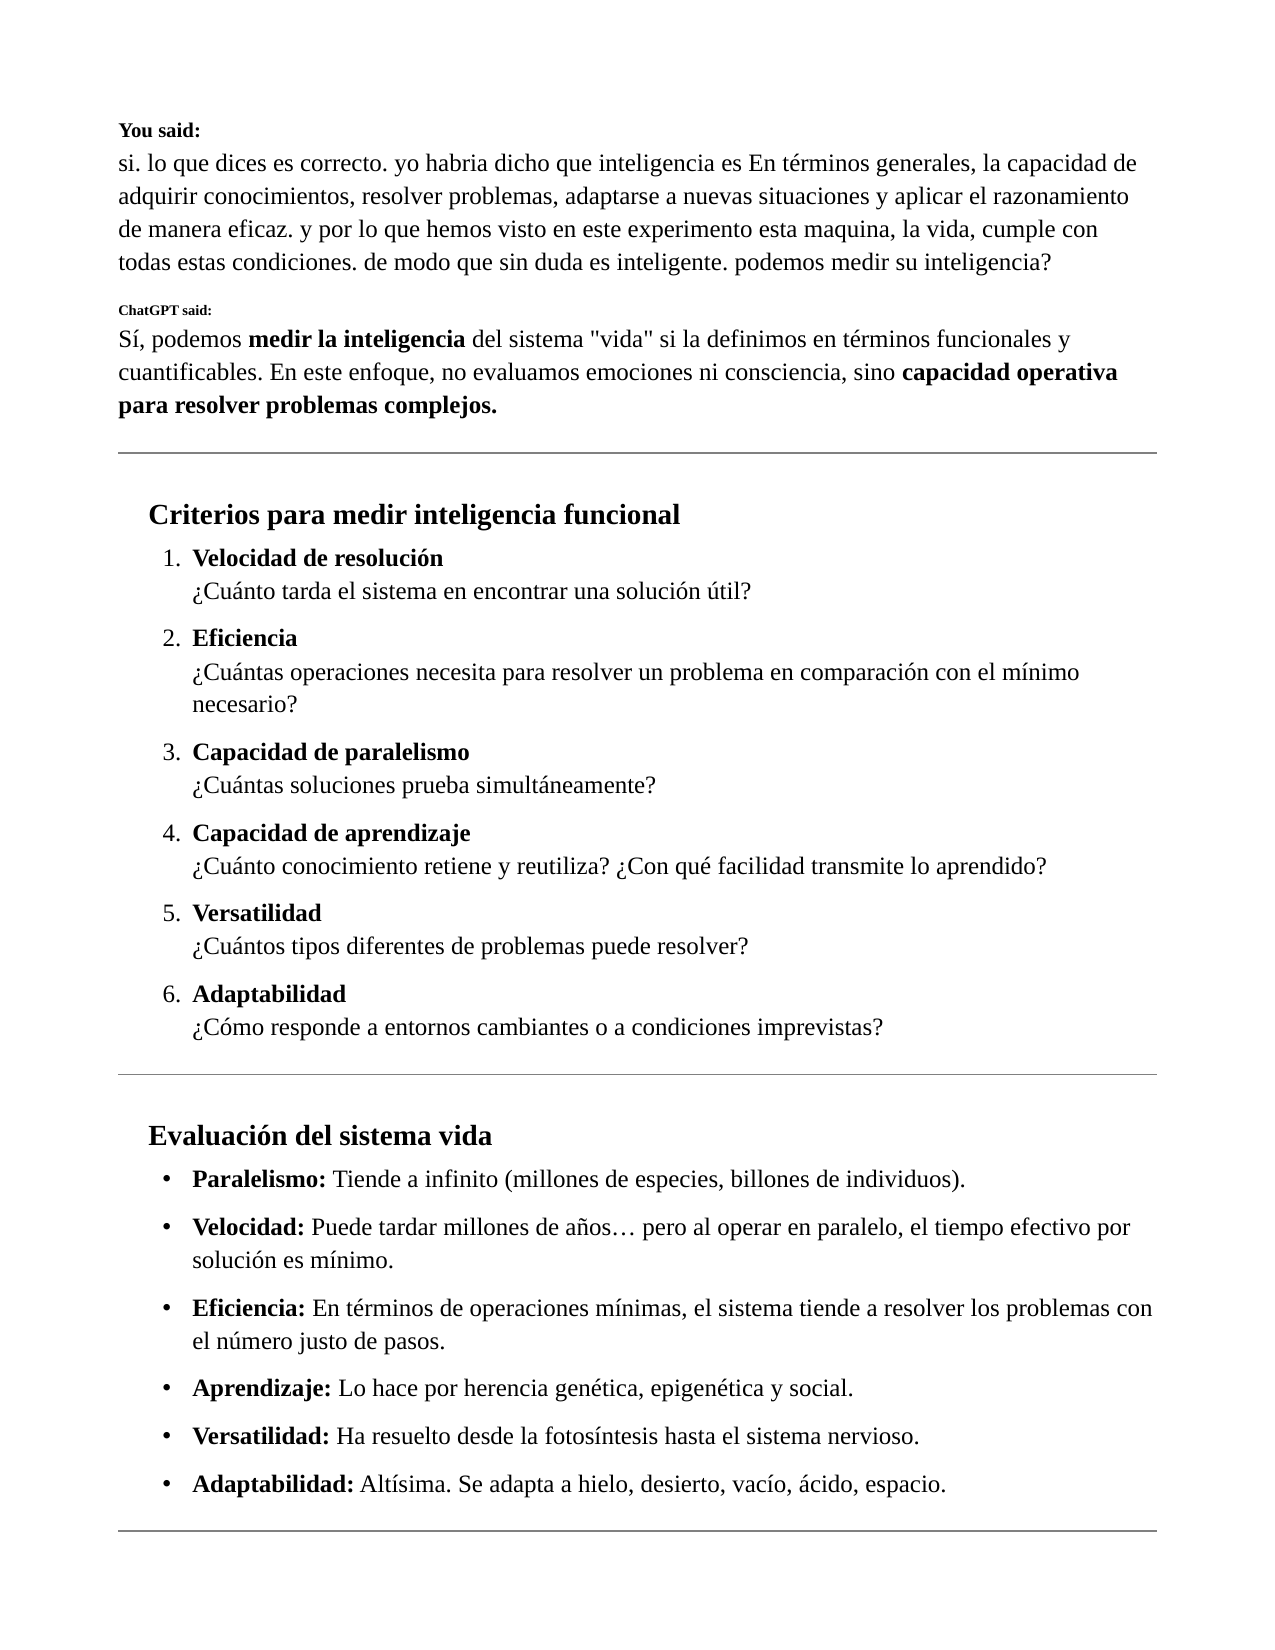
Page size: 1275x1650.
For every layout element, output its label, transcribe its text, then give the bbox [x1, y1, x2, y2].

list Capacidad de paralelismo ¿Cuántas soluciones prueba simultáneamente? [162, 737, 1157, 799]
list Aprendizaje: Lo hace por herencia genética, epigenética y social. [162, 1373, 1157, 1402]
text Sí, podemos medir la inteligencia del sistema "vida" si la definimos en términos funcionales y cuantificables. En este enfoque, no evaluamos emociones ni consciencia, sino capacidad operativa para resolver problemas complejos. [118, 324, 1157, 419]
subtitle You said: [118, 118, 1157, 142]
text si. lo que dices es correcto. yo habria dicho que inteligencia es En términos generales, la capacidad de adquirir conocimientos, resolver problemas, adaptarse a nuevas situaciones y aplicar el razonamiento de manera eficaz. y por lo que hemos visto en este experimento esta maquina, la vida, cumple con todas estas condiciones. de modo que sin duda es inteligente. podemos medir su inteligencia? [118, 148, 1157, 276]
list Adaptabilidad ¿Cómo responde a entornos cambiantes o a condiciones imprevistas? [162, 979, 1157, 1041]
list Versatilidad: Ha resuelto desde la fotosíntesis hasta el sistema nervioso. [162, 1421, 1157, 1450]
list Adaptabilidad: Altísima. Se adapta a hielo, desierto, vacío, ácido, espacio. [162, 1469, 1157, 1497]
list Eficiencia: En términos de operaciones mínimas, el sistema tiende a resolver los problemas con el número justo de pasos. [162, 1293, 1157, 1354]
list Velocidad de resolución ¿Cuánto tarda el sistema en encontrar una solución útil? [162, 543, 1157, 605]
list Paralelismo: Tiende a infinito (millones de especies, billones de individuos). [162, 1164, 1157, 1193]
subtitle ChatGPT said: [118, 301, 1157, 318]
subtitle 📐 Criterios para medir inteligencia funcional [118, 497, 1157, 530]
list Capacidad de aprendizaje ¿Cuánto conocimiento retiene y reutiliza? ¿Con qué facilidad transmite lo aprendido? [162, 818, 1157, 879]
list Eficiencia ¿Cuántas operaciones necesita para resolver un problema en comparación con el mínimo necesario? [162, 623, 1157, 718]
list Velocidad: Puede tardar millones de años… pero al operar en paralelo, el tiempo efectivo por solución es mínimo. [162, 1212, 1157, 1274]
list Versatilidad ¿Cuántos tipos diferentes de problemas puede resolver? [162, 898, 1157, 960]
subtitle 🧬 Evaluación del sistema vida [118, 1118, 1157, 1152]
